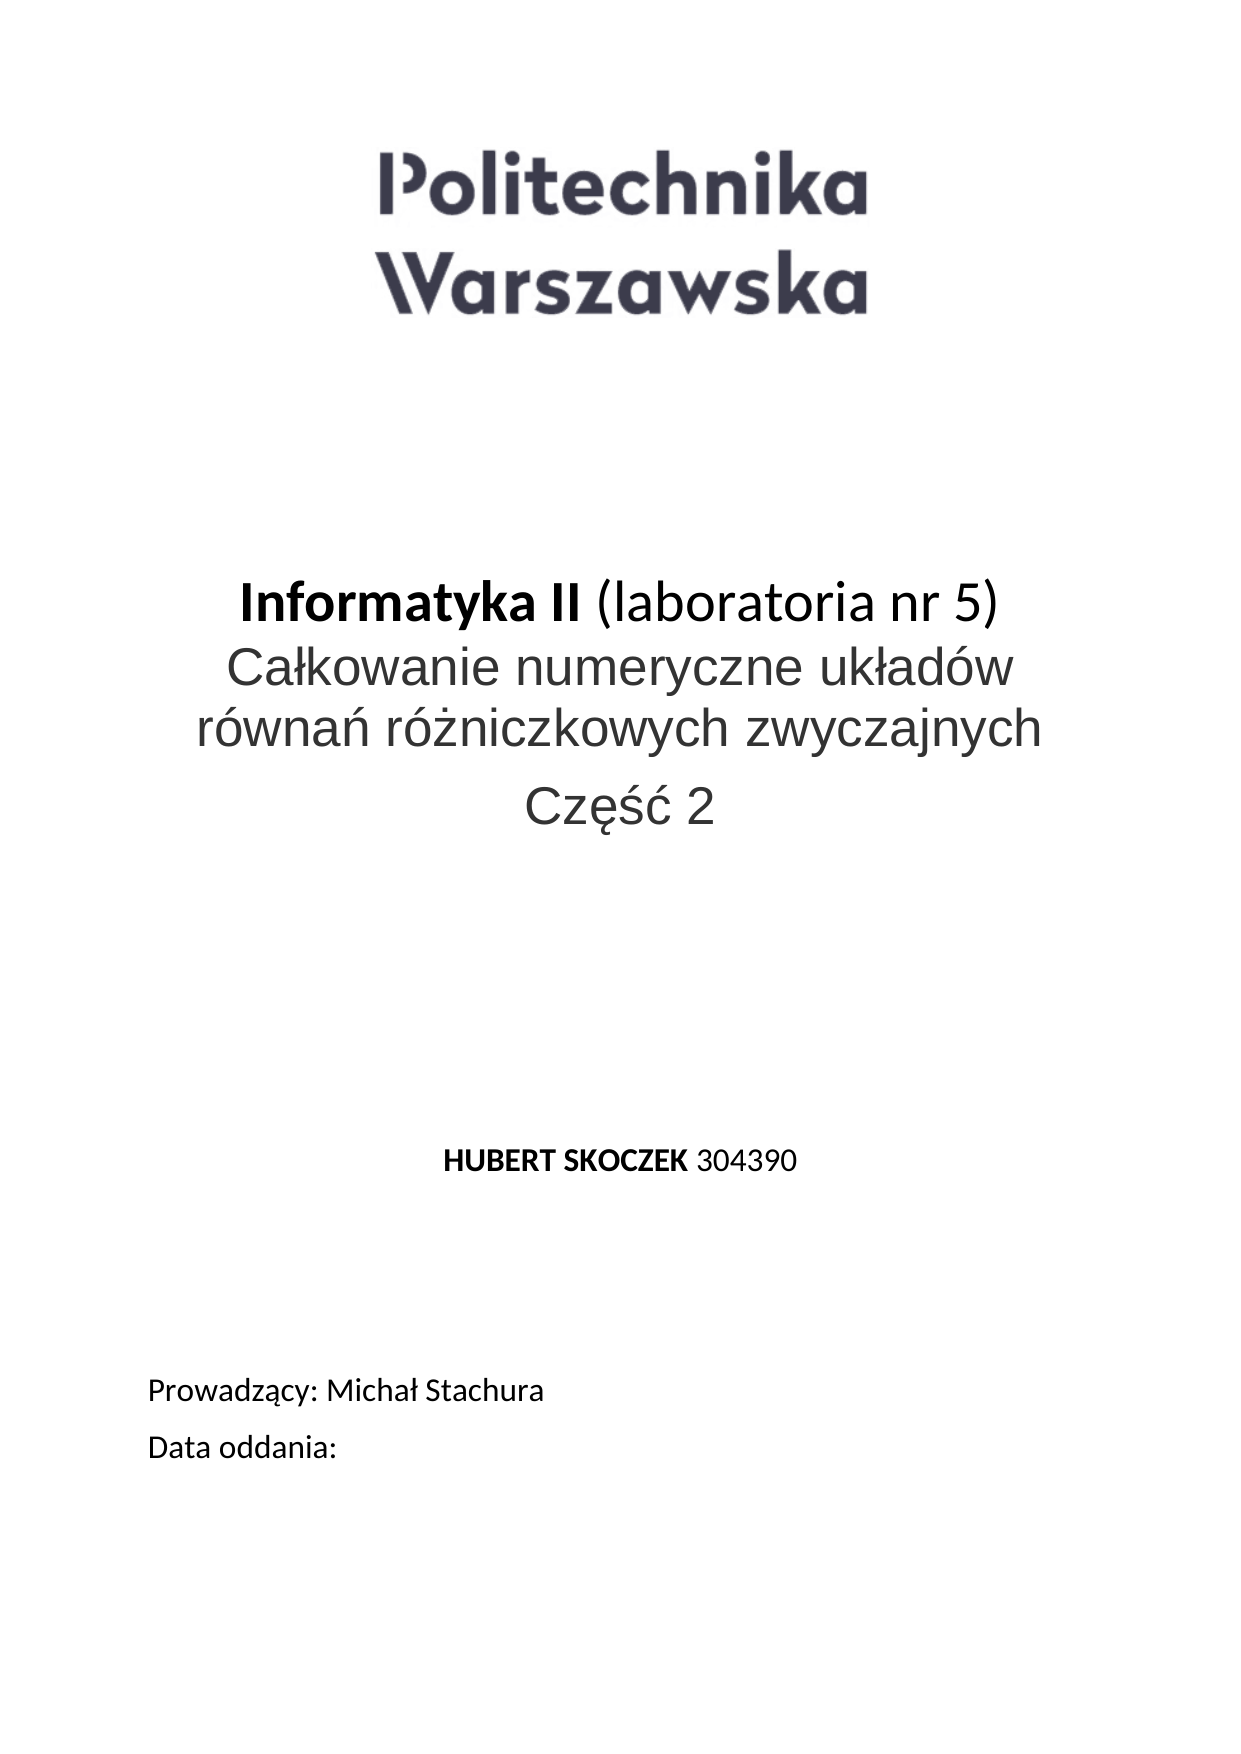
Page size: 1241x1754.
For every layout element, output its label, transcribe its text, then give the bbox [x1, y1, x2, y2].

text Prowadzący: Michał Stachura [148, 1369, 1093, 1409]
text Część 2 [148, 774, 1093, 836]
text Data oddania: [148, 1426, 1093, 1467]
text Informatyka II (laboratoria nr 5) Całkowanie numeryczne układów równań różniczkowych zwyczajnych [148, 564, 1093, 758]
text HUBERT SKOCZEK 304390 [148, 1139, 1093, 1180]
